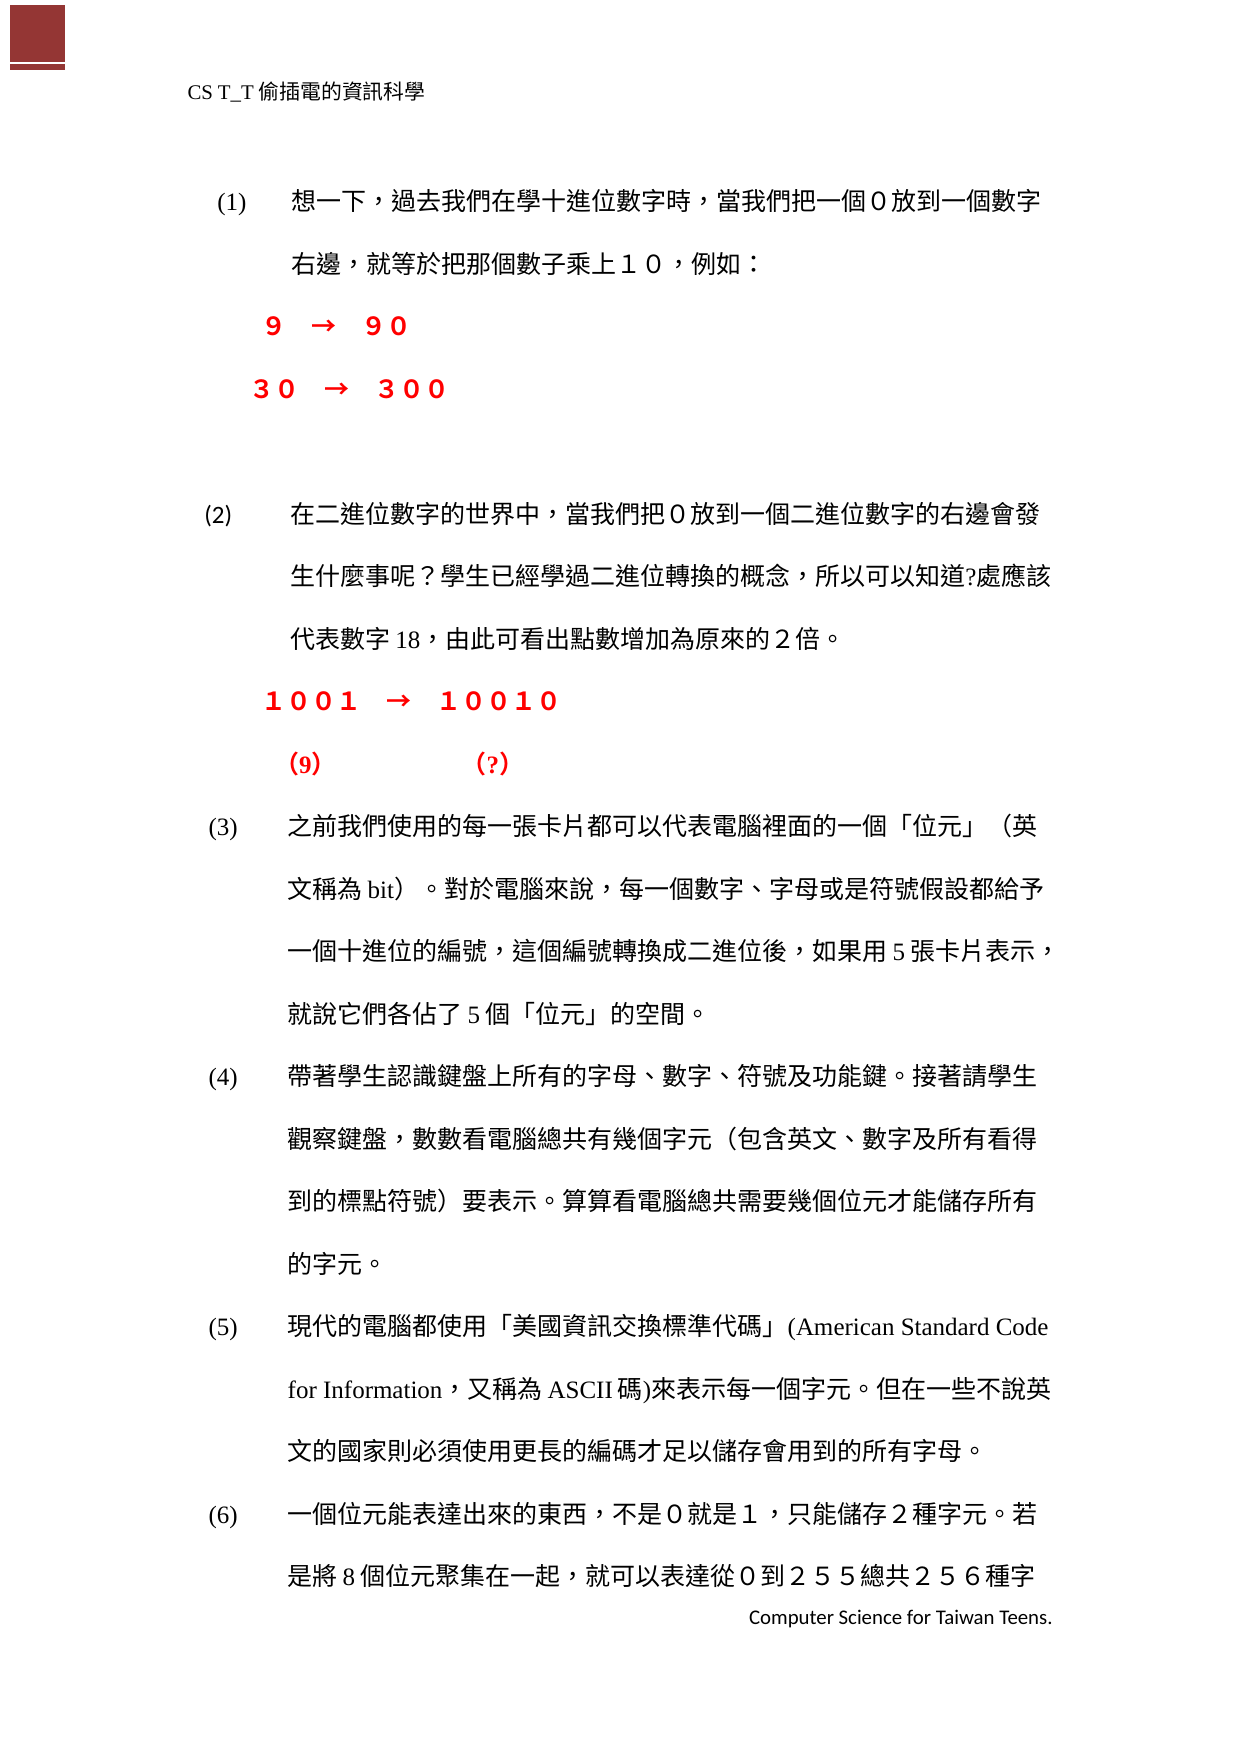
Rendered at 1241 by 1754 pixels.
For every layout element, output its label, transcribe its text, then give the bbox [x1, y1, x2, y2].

text ９ → ９０ [249, 283, 1053, 346]
text ３０ → ３００ [236, 346, 1053, 408]
text （9） （?） [236, 721, 1053, 783]
text １００１ → １００１０ [249, 658, 1053, 721]
list 一個位元能表達出來的東西，不是０就是１，只能儲存２種字元。若是將8個位元聚集在一起，就可以表達從０到２５５總共２５６種字 [237, 1471, 1053, 1596]
list 想一下，過去我們在學十進位數字時，當我們把一個０放到一個數字右邊，就等於把那個數子乘上１０，例如： [246, 158, 1053, 283]
list 在二進位數字的世界中，當我們把０放到一個二進位數字的右邊會發生什麼事呢？學生已經學過二進位轉換的概念，所以可以知道?處應該代表數字18，由此可看出點數增加為原來的２倍。 [232, 471, 1053, 658]
list 之前我們使用的每一張卡片都可以代表電腦裡面的一個「位元」（英文稱為bit）。對於電腦來說，每一個數字、字母或是符號假設都給予一個十進位的編號，這個編號轉換成二進位後，如果用5張卡片表示，就說它們各佔了5個「位元」的空間。 [237, 783, 1053, 1033]
list 現代的電腦都使用「美國資訊交換標準代碼」(American Standard Code for Information，又稱為ASCII碼)來表示每一個字元。但在一些不說英文的國家則必須使用更長的編碼才足以儲存會用到的所有字母。 [237, 1283, 1053, 1471]
list 帶著學生認識鍵盤上所有的字母、數字、符號及功能鍵。接著請學生觀察鍵盤，數數看電腦總共有幾個字元（包含英文、數字及所有看得到的標點符號）要表示。算算看電腦總共需要幾個位元才能儲存所有的字元。 [237, 1033, 1053, 1283]
